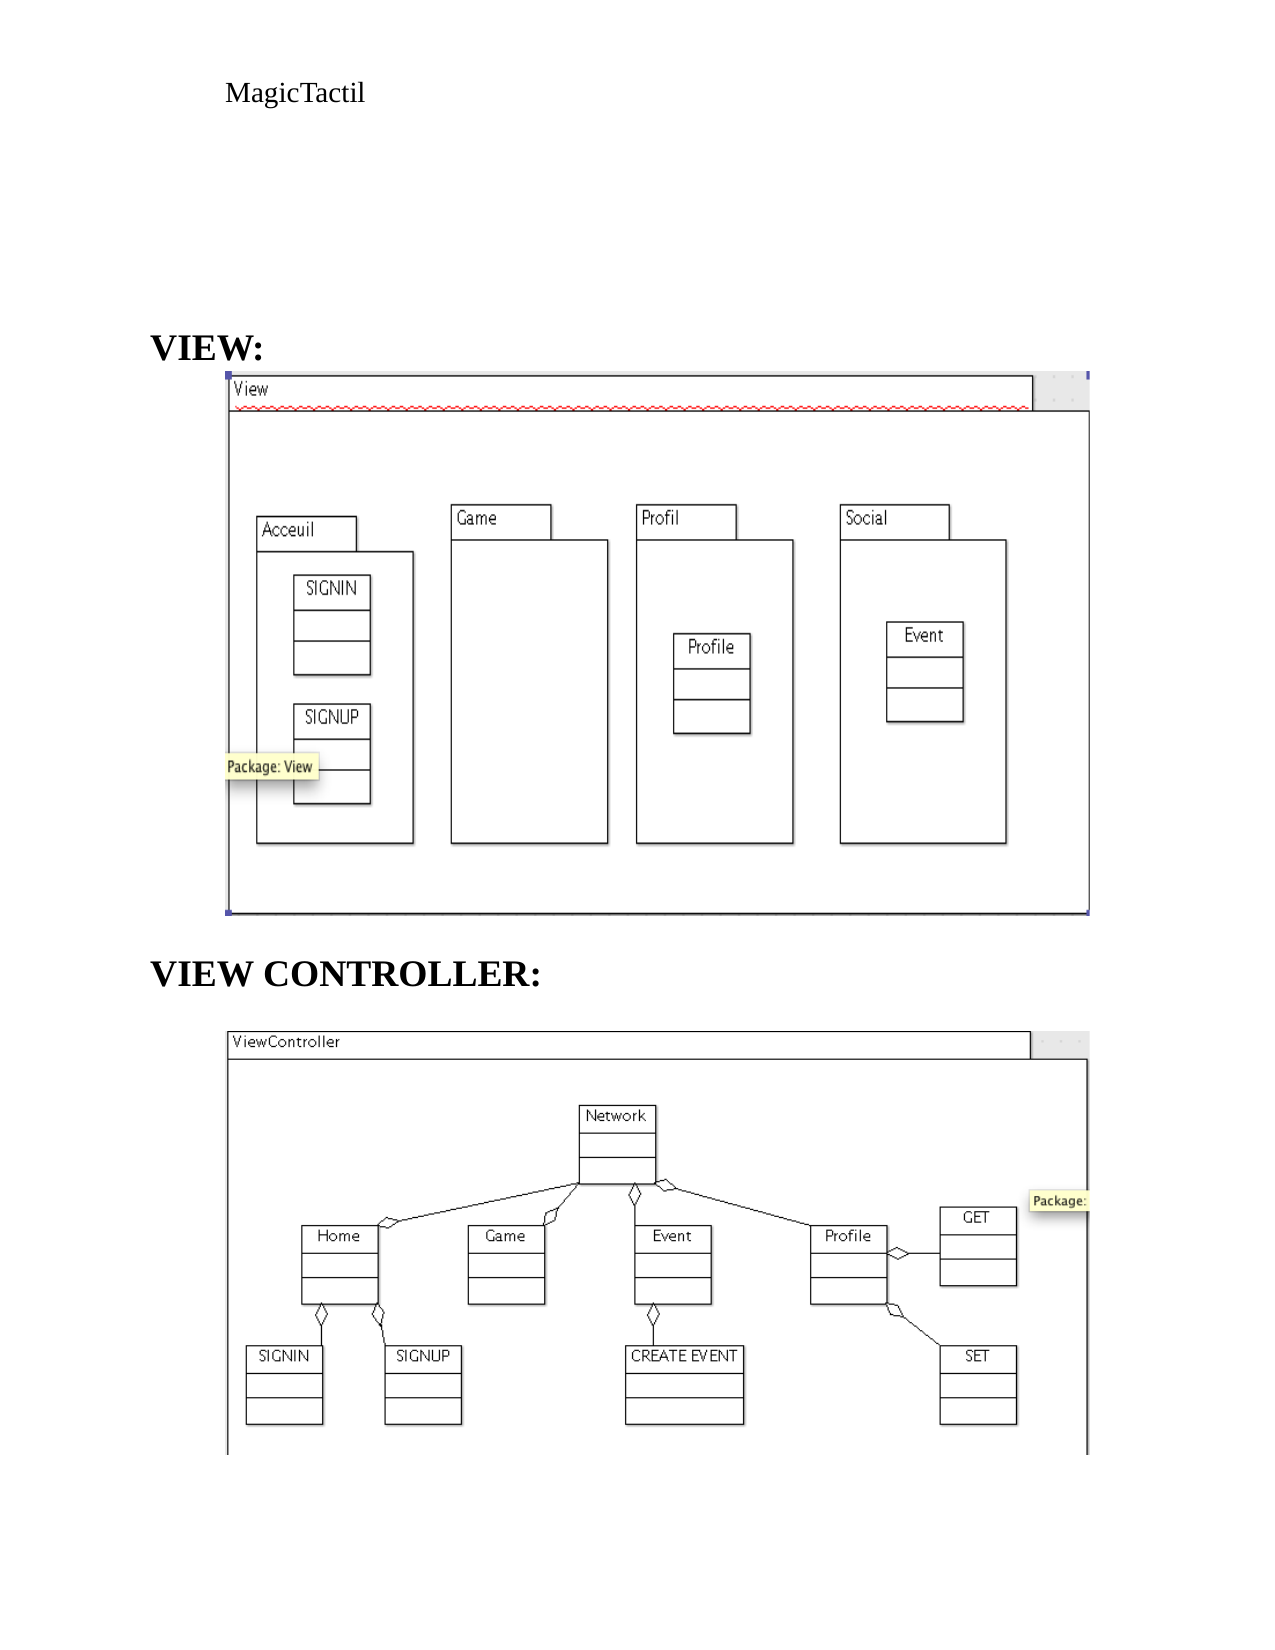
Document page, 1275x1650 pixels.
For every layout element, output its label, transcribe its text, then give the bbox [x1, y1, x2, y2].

picture [225, 371, 1090, 916]
picture [225, 1031, 1090, 1455]
subtitle VIEW: [150, 325, 1125, 368]
subtitle VIEW CONTROLLER: [150, 952, 1125, 995]
